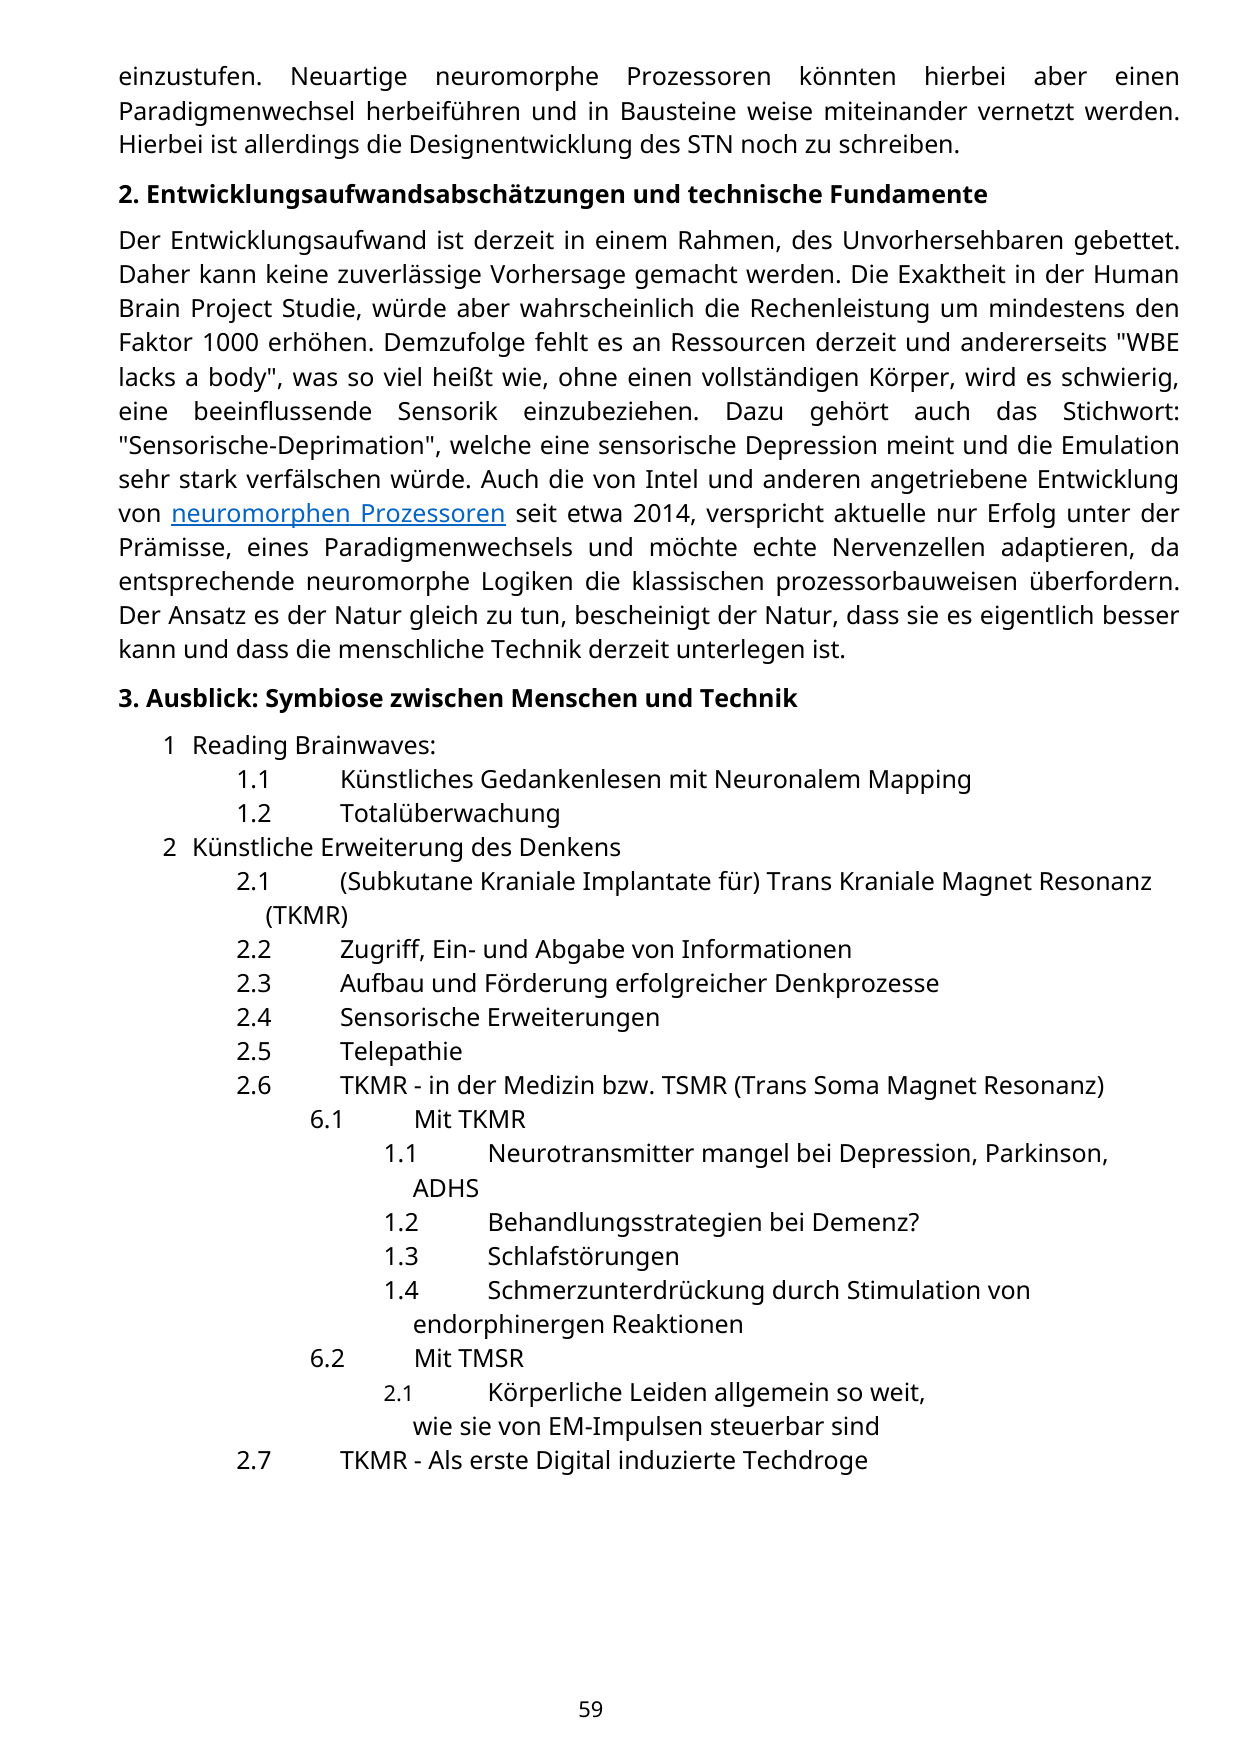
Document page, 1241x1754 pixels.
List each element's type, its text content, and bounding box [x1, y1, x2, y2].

text einzustufen. Neuartige neuromorphe Prozessoren könnten hierbei aber einen Paradigmenwechsel herbeiführen und in Bausteine weise miteinander vernetzt werden. Hierbei ist allerdings die Designentwicklung des STN noch zu schreiben. [118, 59, 1181, 161]
list Körperliche Leiden allgemein so weit, wie sie von EM-Impulsen steuerbar sind [383, 1374, 1181, 1443]
list Mit TMSR [309, 1341, 1181, 1374]
subtitle 3. Ausblick: Symbiose zwischen Menschen und Technik [118, 681, 1181, 715]
list Künstliches Gedankenlesen mit Neuronalem Mapping [236, 761, 1181, 796]
list Aufbau und Förderung erfolgreicher Denkprozesse [236, 966, 1181, 1000]
list (Subkutane Kraniale Implantate für) Trans Kraniale Magnet Resonanz (TKMR) [236, 864, 1181, 932]
list Schlafstörungen [383, 1238, 1181, 1272]
list Reading Brainwaves: [162, 727, 1181, 761]
list Behandlungsstrategien bei Demenz? [383, 1204, 1181, 1238]
list Zugriff, Ein- und Abgabe von Informationen [236, 932, 1181, 966]
list Mit TKMR [309, 1102, 1181, 1136]
list Schmerzunterdrückung durch Stimulation von endorphinergen Reaktionen [383, 1272, 1181, 1341]
list TKMR - in der Medizin bzw. TSMR (Trans Soma Magnet Resonanz) [236, 1068, 1181, 1102]
list Telepathie [236, 1034, 1181, 1068]
text Der Entwicklungsaufwand ist derzeit in einem Rahmen, des Unvorhersehbaren gebettet. Daher kann keine zuverlässige Vorhersage gemacht werden. Die Exaktheit in der Human Brain Project Studie, würde aber wahrscheinlich die Rechenleistung um mindestens den Faktor 1000 erhöhen. Demzufolge fehlt es an Ressourcen derzeit und andererseits "WBE lacks a body", was so viel heißt wie, ohne einen vollständigen Körper, wird es schwierig, eine beeinflussende Sensorik einzubeziehen. Dazu gehört auch das Stichwort: "Sensorische-Deprimation", welche eine sensorische Depression meint und die Emulation sehr stark verfälschen würde. Auch die von Intel und anderen angetriebene Entwicklung von neuromorphen Prozessoren seit etwa 2014, verspricht aktuelle nur Erfolg unter der Prämisse, eines Paradigmenwechsels und möchte echte Nervenzellen adaptieren, da entsprechende neuromorphe Logiken die klassischen prozessorbauweisen überfordern. Der Ansatz es der Natur gleich zu tun, bescheinigt der Natur, dass sie es eigentlich besser kann und dass die menschliche Technik derzeit unterlegen ist. [118, 223, 1181, 666]
list Sensorische Erweiterungen [236, 1000, 1181, 1034]
list Totalüberwachung [236, 796, 1181, 829]
list TKMR - Als erste Digital induzierte Techdroge [236, 1443, 1181, 1477]
list Künstliche Erweiterung des Denkens [162, 829, 1181, 864]
subtitle 2. Entwicklungsaufwandsabschätzungen und technische Fundamente [118, 176, 1181, 210]
list Neurotransmitter mangel bei Depression, Parkinson, ADHS [383, 1136, 1181, 1204]
